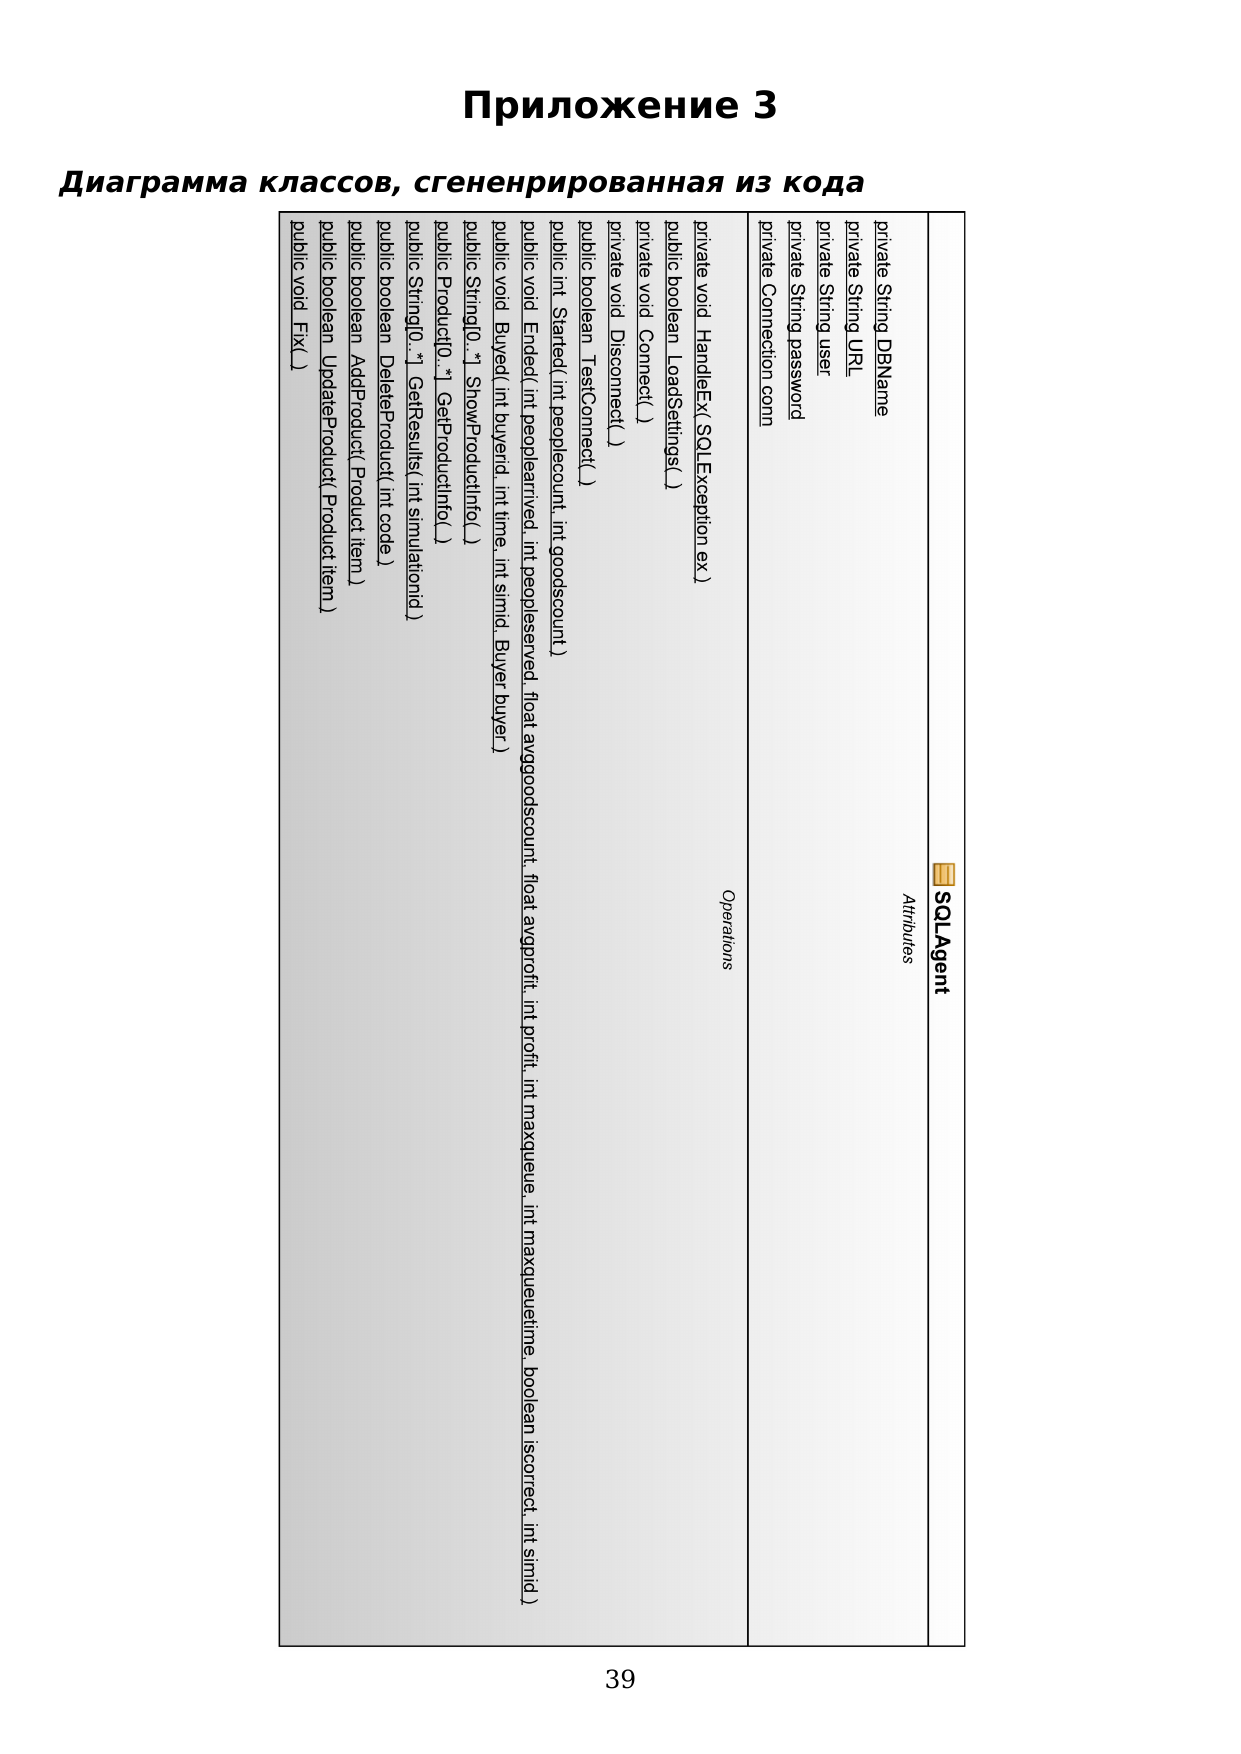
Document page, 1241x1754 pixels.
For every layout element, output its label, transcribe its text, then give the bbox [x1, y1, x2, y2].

title Приложение 3 [59, 84, 1181, 128]
picture [273, 211, 967, 1651]
subtitle Диаграмма классов, сгененрированная из кода [59, 165, 1181, 199]
